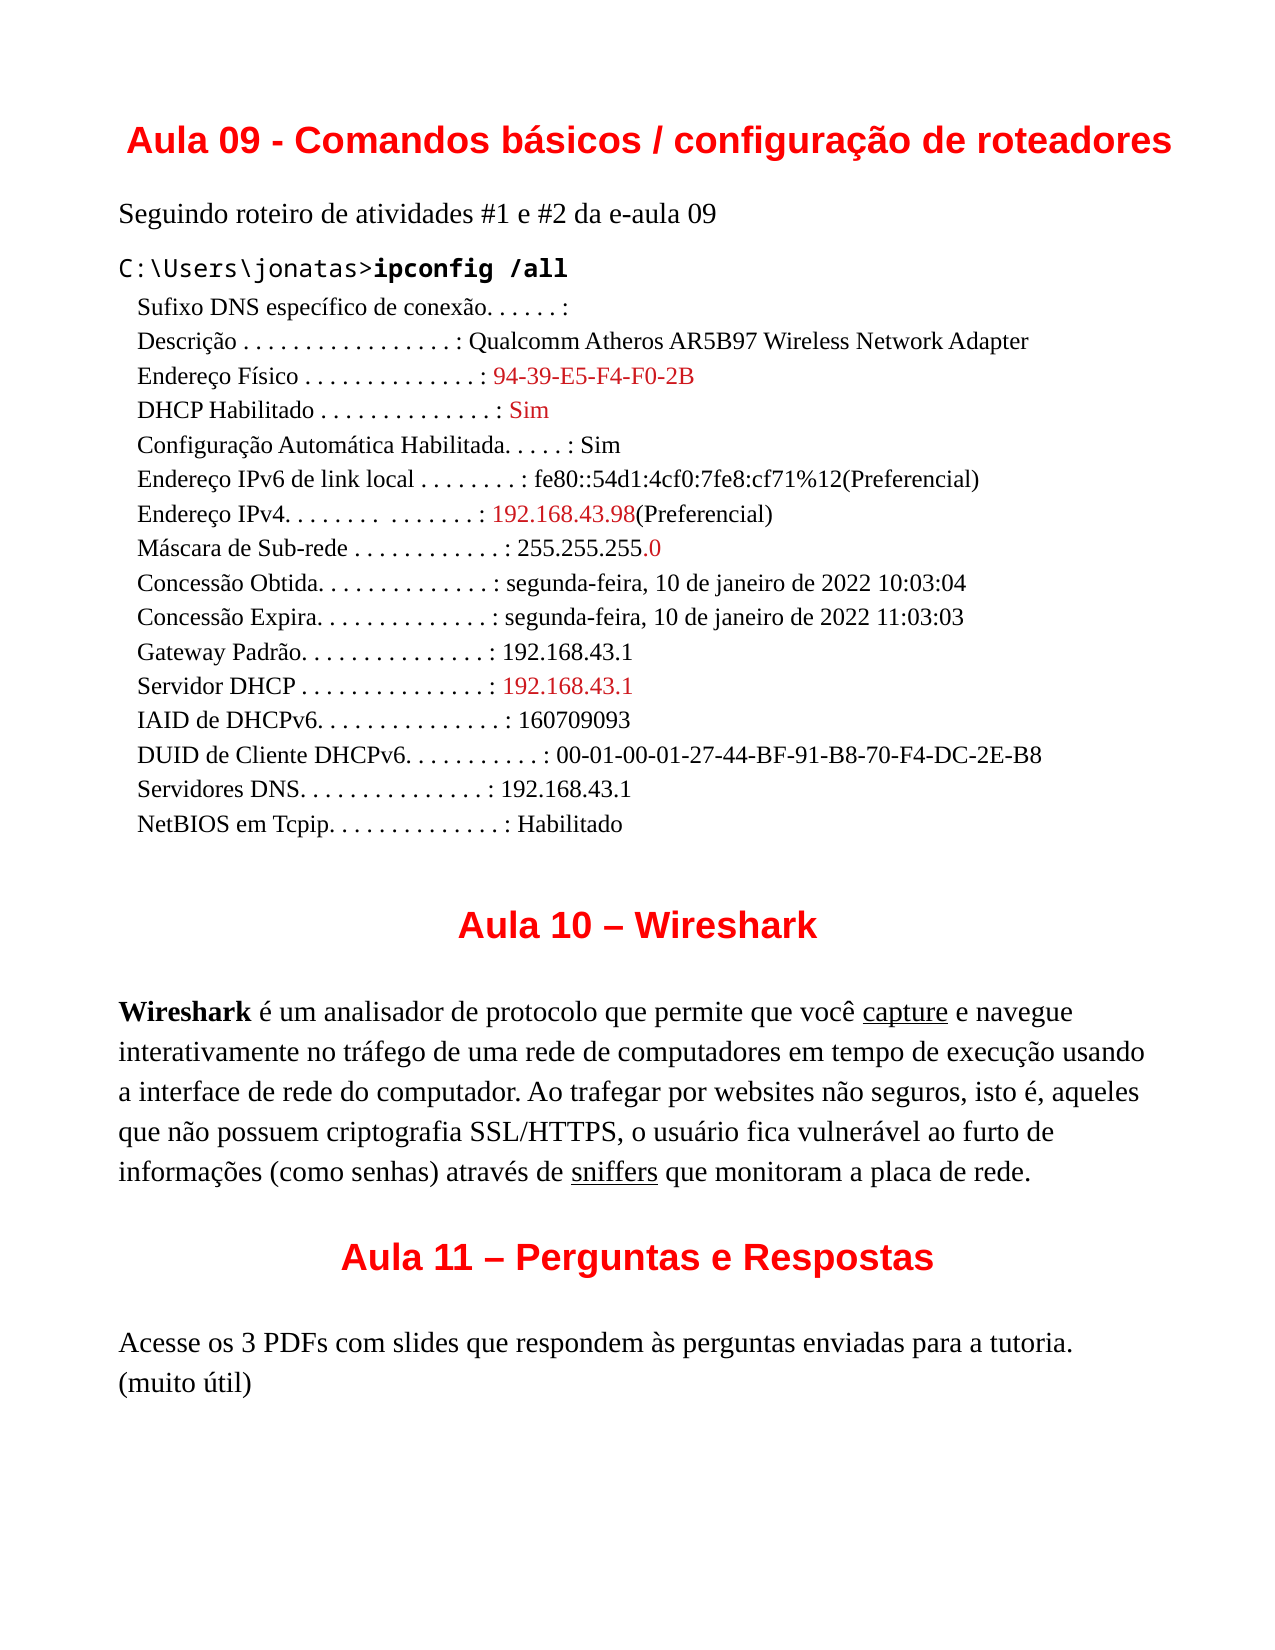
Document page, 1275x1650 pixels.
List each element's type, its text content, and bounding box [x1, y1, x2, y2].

text DHCP Habilitado . . . . . . . . . . . . . . : Sim [118, 395, 1157, 424]
text Configuração Automática Habilitada. . . . . : Sim [118, 430, 1157, 458]
text Wireshark é um analisador de protocolo que permite que você capture e navegue interativamente no tráfego de uma rede de computadores em tempo de execução usando a interface de rede do computador. Ao trafegar por websites não seguros, isto é, aqueles que não possuem criptografia SSL/HTTPS, o usuário fica vulnerável ao furto de informações (como senhas) através de sniffers que monitoram a placa de rede. [118, 994, 1157, 1188]
text C:\Users\jonatas>ipconfig /all [118, 251, 1157, 285]
text IAID de DHCPv6. . . . . . . . . . . . . . . : 160709093 [118, 706, 1157, 734]
text Sufixo DNS específico de conexão. . . . . . : [118, 292, 1157, 321]
text Endereço IPv6 de link local . . . . . . . . : fe80::54d1:4cf0:7fe8:cf71%12(Preferencial) [118, 464, 1157, 493]
text Endereço IPv4. . . . . . . . . . . . . . . : 192.168.43.98(Preferencial) [118, 499, 1157, 527]
text Descrição . . . . . . . . . . . . . . . . . : Qualcomm Atheros AR5B97 Wireless Network Adapter [118, 326, 1157, 355]
text DUID de Cliente DHCPv6. . . . . . . . . . . : 00-01-00-01-27-44-BF-91-B8-70-F4-DC-2E-B8 [118, 740, 1157, 769]
text NetBIOS em Tcpip. . . . . . . . . . . . . . : Habilitado [118, 809, 1157, 838]
text Gateway Padrão. . . . . . . . . . . . . . . : 192.168.43.1 [118, 637, 1157, 665]
text Servidores DNS. . . . . . . . . . . . . . . : 192.168.43.1 [118, 774, 1157, 803]
text Endereço Físico . . . . . . . . . . . . . . : 94-39-E5-F4-F0-2B [118, 361, 1157, 389]
text Seguindo roteiro de atividades #1 e #2 da e-aula 09 [118, 196, 1157, 230]
text Acesse os 3 PDFs com slides que respondem às perguntas enviadas para a tutoria. (muito útil) [118, 1325, 1157, 1399]
subtitle Aula 10 – Wireshark [118, 903, 1157, 947]
subtitle Aula 09 - Comandos básicos / configuração de roteadores [118, 118, 1181, 162]
text Concessão Obtida. . . . . . . . . . . . . . : segunda-feira, 10 de janeiro de 2022 10:03:04 [118, 568, 1157, 596]
subtitle Aula 11 – Perguntas e Respostas [118, 1234, 1157, 1278]
text Servidor DHCP . . . . . . . . . . . . . . . : 192.168.43.1 [118, 671, 1157, 700]
text Concessão Expira. . . . . . . . . . . . . . : segunda-feira, 10 de janeiro de 2022 11:03:03 [118, 602, 1157, 631]
text Máscara de Sub-rede . . . . . . . . . . . . : 255.255.255.0 [118, 533, 1157, 562]
